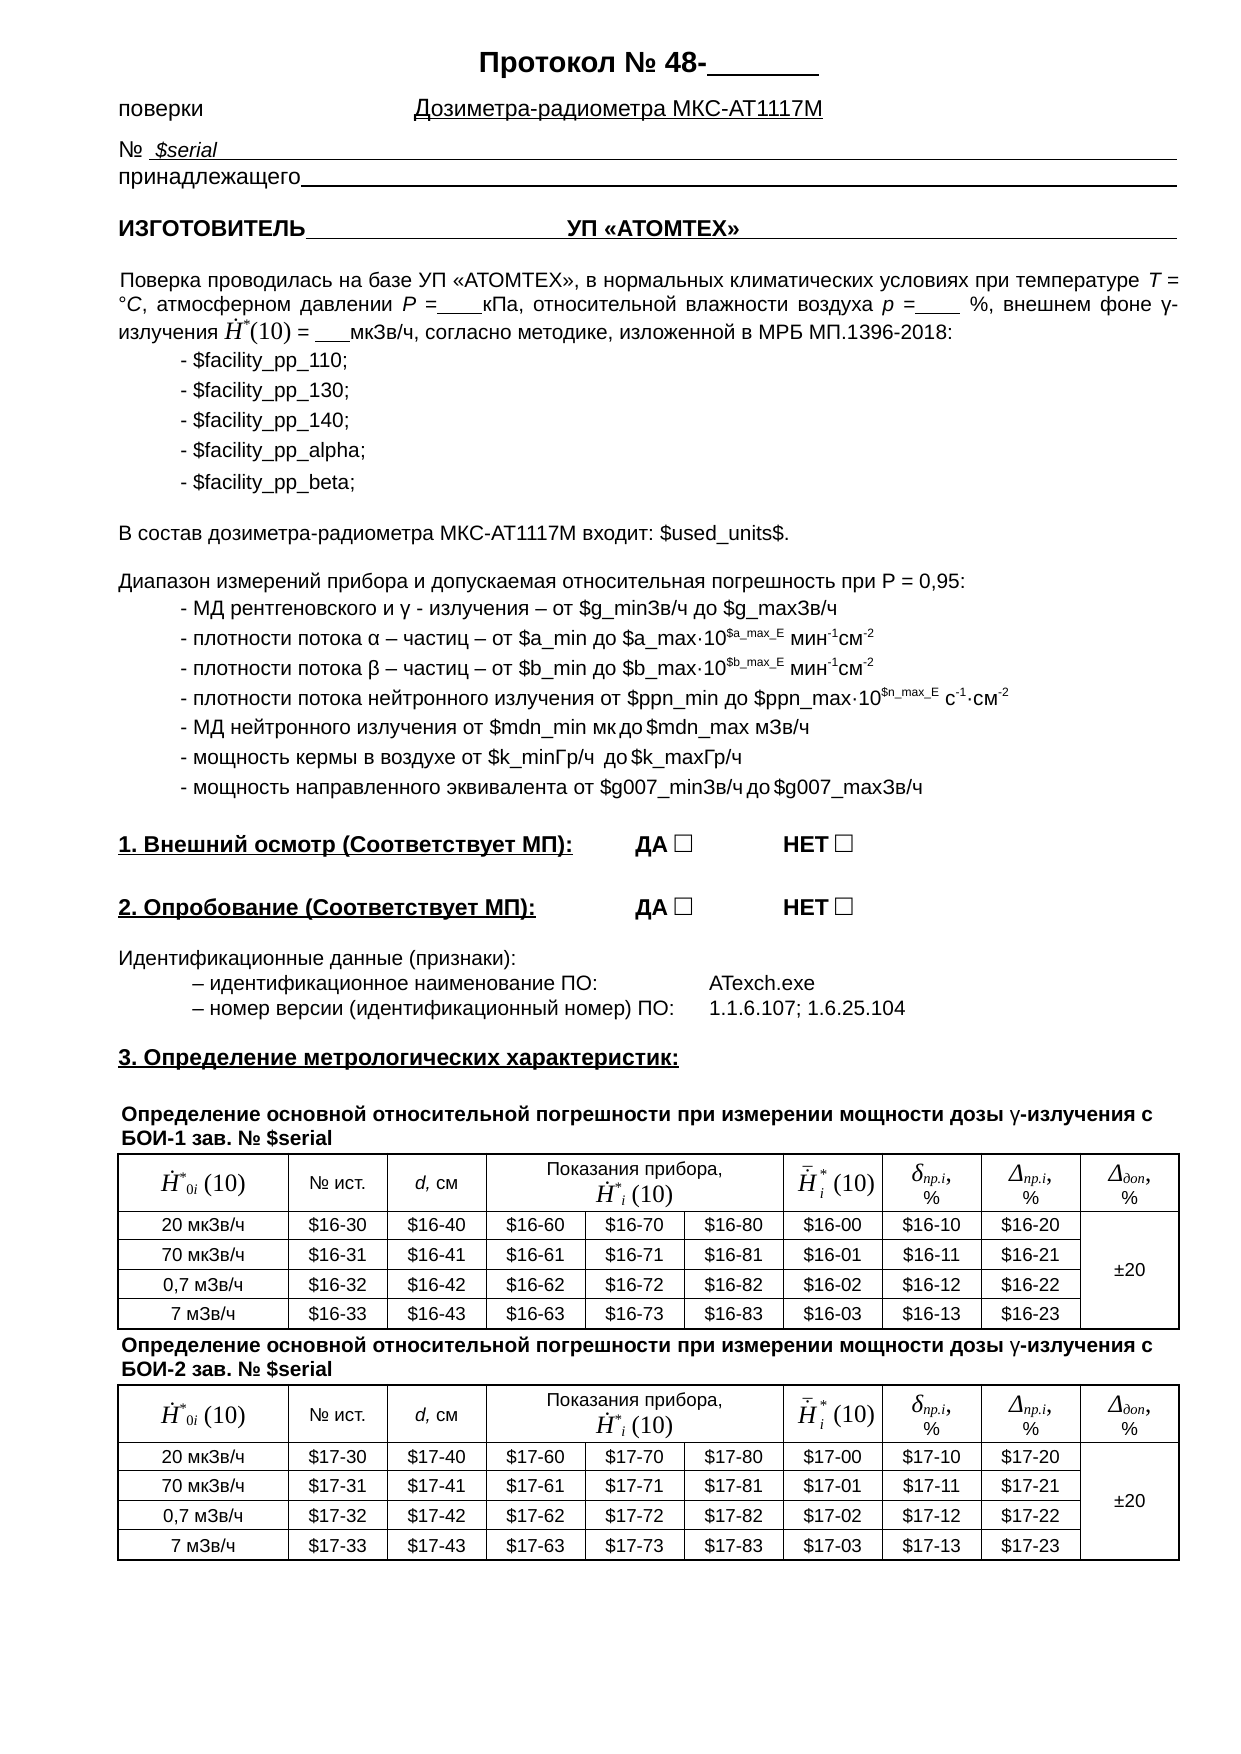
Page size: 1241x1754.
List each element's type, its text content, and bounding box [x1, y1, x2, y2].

table_cell $16-21 [982, 1240, 1080, 1268]
table_cell $16-13 [883, 1299, 981, 1328]
table_cell Δпр.i, % [982, 1155, 1080, 1211]
table_cell δпр.i, % [883, 1386, 981, 1442]
table_cell $16-22 [982, 1270, 1080, 1298]
table_cell № ист. [289, 1386, 387, 1442]
table_header - мощность кермы в воздухе от $k_minГр/ч до $k_maxГр/ч [118, 742, 1114, 772]
table_cell (10) [784, 1386, 882, 1442]
text Протокол № 48- [88, 45, 1179, 79]
table_cell $17-72 [586, 1501, 684, 1529]
text 2. Опробование (Соответствует МП): ДА □ НЕТ □ [118, 888, 1179, 921]
table_cell $17-83 [685, 1530, 783, 1559]
table_cell Δдоп, % [1081, 1155, 1178, 1211]
table_cell $17-02 [784, 1501, 882, 1529]
table_cell d, см [388, 1386, 486, 1442]
table_cell $17-31 [289, 1471, 387, 1500]
table_cell $17-71 [586, 1471, 684, 1500]
text В состав дозиметра-радиометра МКС-АТ1117М входит: $used_units$. [118, 521, 1177, 545]
table_cell $17-80 [685, 1443, 783, 1470]
table_cell $17-43 [388, 1530, 486, 1559]
table_cell $17-40 [388, 1443, 486, 1470]
table_cell $17-33 [289, 1530, 387, 1559]
table_cell $17-62 [487, 1501, 585, 1529]
table_cell $16-00 [784, 1212, 882, 1239]
table_cell $17-73 [586, 1530, 684, 1559]
table_cell $17-81 [685, 1471, 783, 1500]
text 1. Внешний осмотр (Соответствует МП): ДА □ НЕТ □ [118, 826, 1179, 859]
text – номер версии (идентификационный номер) ПО: 1.1.6.107; 1.6.25.104 [118, 996, 1179, 1019]
table_cell $17-21 [982, 1471, 1080, 1500]
table_cell $17-63 [487, 1530, 585, 1559]
table_header - мощность направленного эквивалента от $g007_minЗв/ч до $g007_maxЗв/ч [118, 772, 1114, 802]
table_header - МД рентгеновского и γ - излучения – от $g_minЗв/ч до $g_maxЗв/ч [118, 593, 1114, 623]
table_cell $16-41 [388, 1240, 486, 1268]
table_header - $facility_pp_110; [118, 345, 1179, 375]
table_cell $16-70 [586, 1212, 684, 1239]
table_cell $16-61 [487, 1240, 585, 1268]
table_cell $17-13 [883, 1530, 981, 1559]
table_cell (10) [784, 1155, 882, 1211]
table_cell $16-40 [388, 1212, 486, 1239]
table_cell 7 мЗв/ч [119, 1299, 288, 1328]
text поверки Дозиметра-радиометра МКС-АТ1117М [118, 93, 1179, 122]
table_cell $16-31 [289, 1240, 387, 1268]
table_cell $16-82 [685, 1270, 783, 1298]
table_cell $17-70 [586, 1443, 684, 1470]
table_header - плотности потока α – частиц – от $a_min до $a_max·10$a_max_E мин-1см-2 [118, 623, 1114, 653]
table_cell Ḣ*0i (10) [119, 1386, 288, 1442]
table_cell Ḣ*0i (10) [119, 1155, 288, 1211]
table_cell $17-20 [982, 1443, 1080, 1470]
table_header - $facility_pp_140; [118, 405, 1179, 435]
table_cell 0,7 мЗв/ч [119, 1501, 288, 1529]
table_cell $17-32 [289, 1501, 387, 1529]
table_cell $17-61 [487, 1471, 585, 1500]
table_cell $16-60 [487, 1212, 585, 1239]
table_cell 20 мкЗв/ч [119, 1212, 288, 1239]
table_cell 20 мкЗв/ч [119, 1443, 288, 1470]
table_header - $facility_pp_alpha; [118, 435, 1179, 465]
table_cell $16-81 [685, 1240, 783, 1268]
table_header Определение основной относительной погрешности при измерении мощности дозы γ-излучения с БОИ-1 зав. № $serial [118, 1099, 1179, 1153]
table_cell Показания прибора, Ḣ*i (10) [487, 1155, 783, 1211]
text Диапазон измерений прибора и допускаемая относительная погрешность при Р = 0,95: [118, 569, 1206, 593]
table_cell $16-63 [487, 1299, 585, 1328]
table_cell № ист. [289, 1155, 387, 1211]
table_header - плотности потока β – частиц – от $b_min до $b_max·10$b_max_E мин-1см-2 [118, 653, 1114, 682]
table_cell ±20 [1081, 1443, 1178, 1559]
table_cell $17-12 [883, 1501, 981, 1529]
table_cell $17-41 [388, 1471, 486, 1500]
table_cell d, см [388, 1155, 486, 1211]
table_header - $facility_pp_beta; [118, 465, 1179, 497]
text 3. Определение метрологических характеристик: [118, 1043, 1179, 1070]
text – идентификационное наименование ПО: ATexch.exe [118, 969, 1179, 996]
text ИЗГОТОВИТЕЛЬ УП «АТОМТЕХ» [118, 215, 1179, 242]
table_cell $17-82 [685, 1501, 783, 1529]
table_cell $17-01 [784, 1471, 882, 1500]
table_cell $16-30 [289, 1212, 387, 1239]
table_cell $16-71 [586, 1240, 684, 1268]
table_cell δпр.i, % [883, 1155, 981, 1211]
text Идентификационные данные (признаки): [118, 945, 1179, 969]
table_cell $17-00 [784, 1443, 882, 1470]
table_cell $17-30 [289, 1443, 387, 1470]
table_cell $16-33 [289, 1299, 387, 1328]
table_cell 70 мкЗв/ч [119, 1471, 288, 1500]
table_cell 7 мЗв/ч [119, 1530, 288, 1559]
table_cell $17-11 [883, 1471, 981, 1500]
table_header Определение основной относительной погрешности при измерении мощности дозы γ-излучения с БОИ-2 зав. № $serial [118, 1330, 1179, 1384]
text принадлежащего [118, 163, 1179, 189]
table_cell $16-03 [784, 1299, 882, 1328]
table_cell $16-32 [289, 1270, 387, 1298]
table_cell ±20 [1081, 1212, 1178, 1328]
table_cell $16-12 [883, 1270, 981, 1298]
table_cell $17-23 [982, 1530, 1080, 1559]
table_header - плотности потока нейтронного излучения от $ppn_min до $ppn_max·10$n_max_E с-1·см-2 [118, 683, 1114, 712]
table_cell $16-42 [388, 1270, 486, 1298]
table_cell $17-60 [487, 1443, 585, 1470]
table_cell $16-11 [883, 1240, 981, 1268]
table_cell $17-10 [883, 1443, 981, 1470]
text Поверка проводилась на базе УП «АТОМТЕХ», в нормальных климатических условиях при температуре Т = °С, атмосферном давлении Р = кПа, относительной влажности воздуха р = %, внешнем фоне γ-излучения Ḣ*(10) = мкЗв/ч, согласно методике, изложенной в МРБ МП.1396-2018: [118, 268, 1179, 345]
table_cell $16-01 [784, 1240, 882, 1268]
table_cell $17-42 [388, 1501, 486, 1529]
table_cell Показания прибора, Ḣ*i (10) [487, 1386, 783, 1442]
table_cell 0,7 мЗв/ч [119, 1270, 288, 1298]
text № $serial [118, 136, 1179, 163]
table_cell $16-83 [685, 1299, 783, 1328]
table_cell Δдоп, % [1081, 1386, 1178, 1442]
table_cell $16-62 [487, 1270, 585, 1298]
table_cell $16-43 [388, 1299, 486, 1328]
table_cell 70 мкЗв/ч [119, 1240, 288, 1268]
table_cell $16-72 [586, 1270, 684, 1298]
table_cell $16-80 [685, 1212, 783, 1239]
table_cell $16-20 [982, 1212, 1080, 1239]
table_cell $16-23 [982, 1299, 1080, 1328]
table_cell $16-10 [883, 1212, 981, 1239]
table_cell $17-03 [784, 1530, 882, 1559]
table_cell $16-02 [784, 1270, 882, 1298]
table_header - МД нейтронного излучения от $mdn_min мк до $mdn_max мЗв/ч [118, 712, 1114, 742]
table_header - $facility_pp_130; [118, 375, 1179, 405]
table_cell $16-73 [586, 1299, 684, 1328]
table_cell $17-22 [982, 1501, 1080, 1529]
table_cell Δпр.i, % [982, 1386, 1080, 1442]
